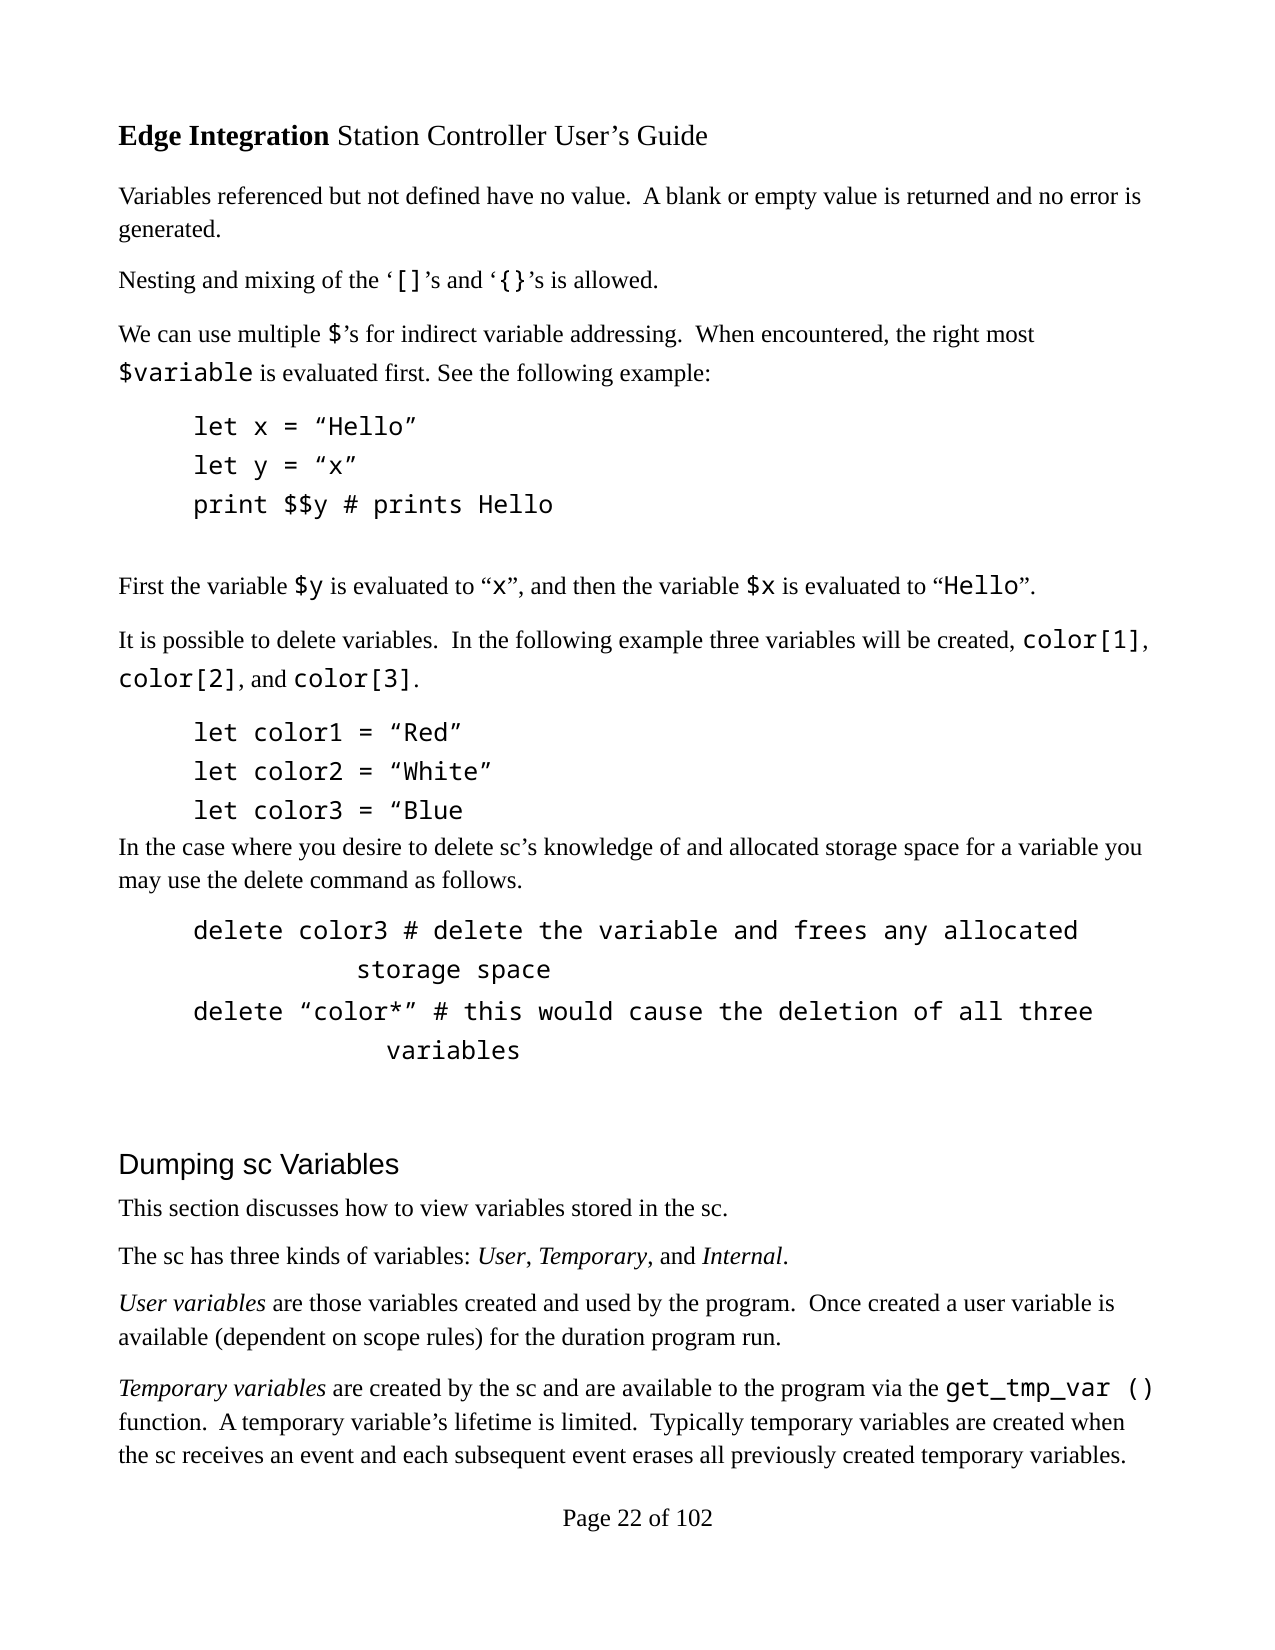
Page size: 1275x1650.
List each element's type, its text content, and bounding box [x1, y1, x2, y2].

text In the case where you desire to delete sc’s knowledge of and allocated storage space for a variable you may use the delete command as follows. [118, 832, 1157, 894]
text let color3 = “Blue [193, 793, 1157, 827]
text First the variable $y is evaluated to “x”, and then the variable $x is evaluated to “Hello”. [118, 568, 1157, 602]
text It is possible to delete variables. In the following example three variables will be created, color[1], color[2], and color[3]. [118, 622, 1157, 695]
text print $$y # prints Hello [193, 487, 1157, 521]
text Nesting and mixing of the ‘[]’s and ‘{}’s is allowed. [118, 262, 1157, 296]
text let color1 = “Red” [193, 714, 1157, 748]
text Variables referenced but not defined have no value. A blank or empty value is returned and no error is generated. [118, 181, 1157, 243]
text delete “color*” # this would cause the deletion of all three variables [193, 994, 1157, 1067]
text let x = “Hello” [193, 408, 1157, 442]
text We can use multiple $’s for indirect variable addressing. When encountered, the right most $variable is evaluated first. See the following example: [118, 316, 1157, 389]
text let color2 = “White” [193, 754, 1157, 788]
text let y = “x” [193, 448, 1157, 482]
text Temporary variables are created by the sc and are available to the program via the get_tmp_var () function. A temporary variable’s lifetime is limited. Typically temporary variables are created when the sc receives an event and each subsequent event erases all previously created temporary variables. [118, 1369, 1157, 1469]
text The sc has three kinds of variables: User, Temporary, and Internal. [118, 1241, 1157, 1270]
text User variables are those variables created and used by the program. Once created a user variable is available (dependent on scope rules) for the duration program run. [118, 1288, 1157, 1350]
subtitle Dumping sc Variables [118, 1147, 1157, 1181]
text This section discusses how to view variables stored in the sc. [118, 1193, 1157, 1222]
text delete color3 # delete the variable and frees any allocated storage space [193, 913, 1157, 986]
